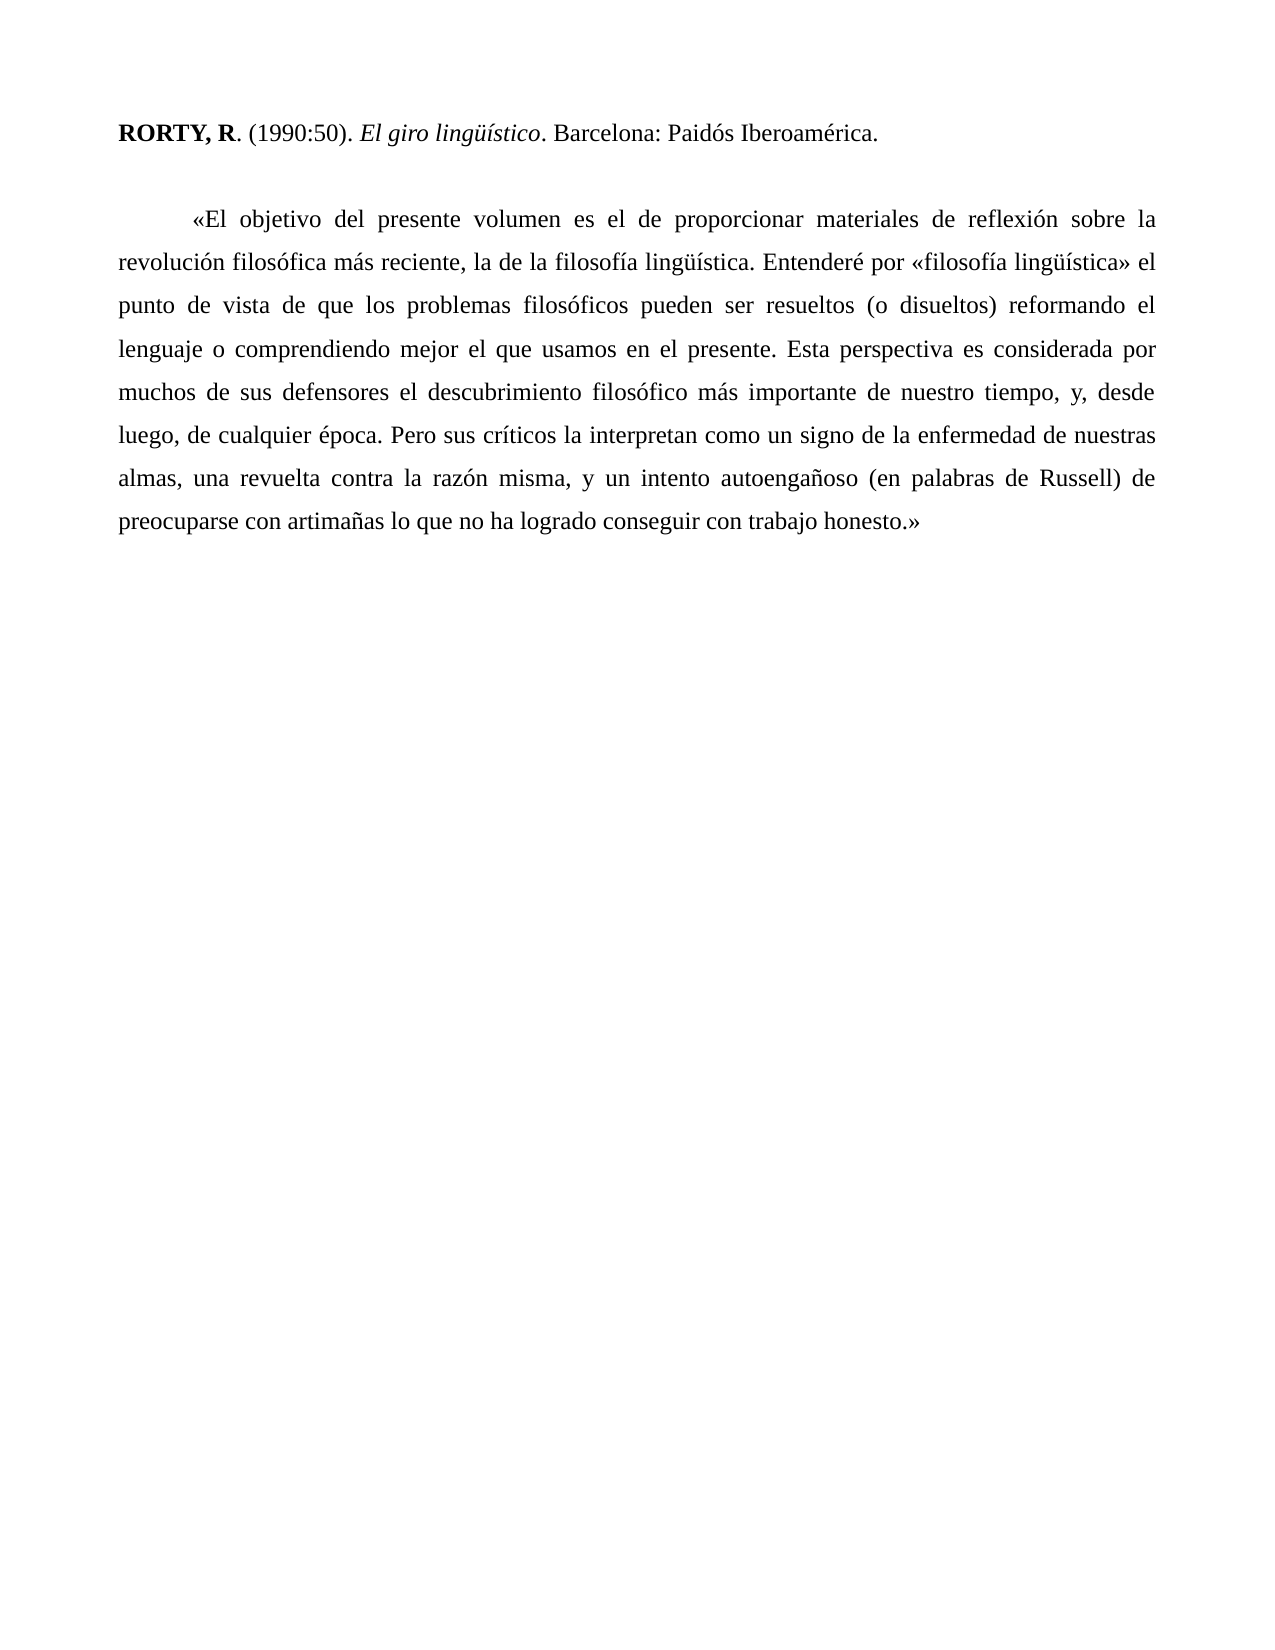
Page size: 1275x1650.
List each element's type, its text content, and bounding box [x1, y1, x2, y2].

text «El objetivo del presente volumen es el de proporcionar materiales de reflexión sobre la revolución filosófica más reciente, la de la filosofía lingüística. Entenderé por «filosofía lingüística» el punto de vista de que los problemas filosóficos pueden ser resueltos (o disueltos) reformando el lenguaje o comprendiendo mejor el que usamos en el presente. Esta perspectiva es considerada por muchos de sus defensores el descubrimiento filosófico más importante de nuestro tiempo, y, desde luego, de cualquier época. Pero sus críticos la interpretan como un signo de la enfermedad de nuestras almas, una revuelta contra la razón misma, y un intento autoengañoso (en palabras de Russell) de preocuparse con artimañas lo que no ha logrado conseguir con trabajo honesto.» [118, 204, 1157, 535]
text RORTY, R. (1990:50). El giro lingüístico. Barcelona: Paidós Iberoamérica. [118, 118, 1157, 147]
